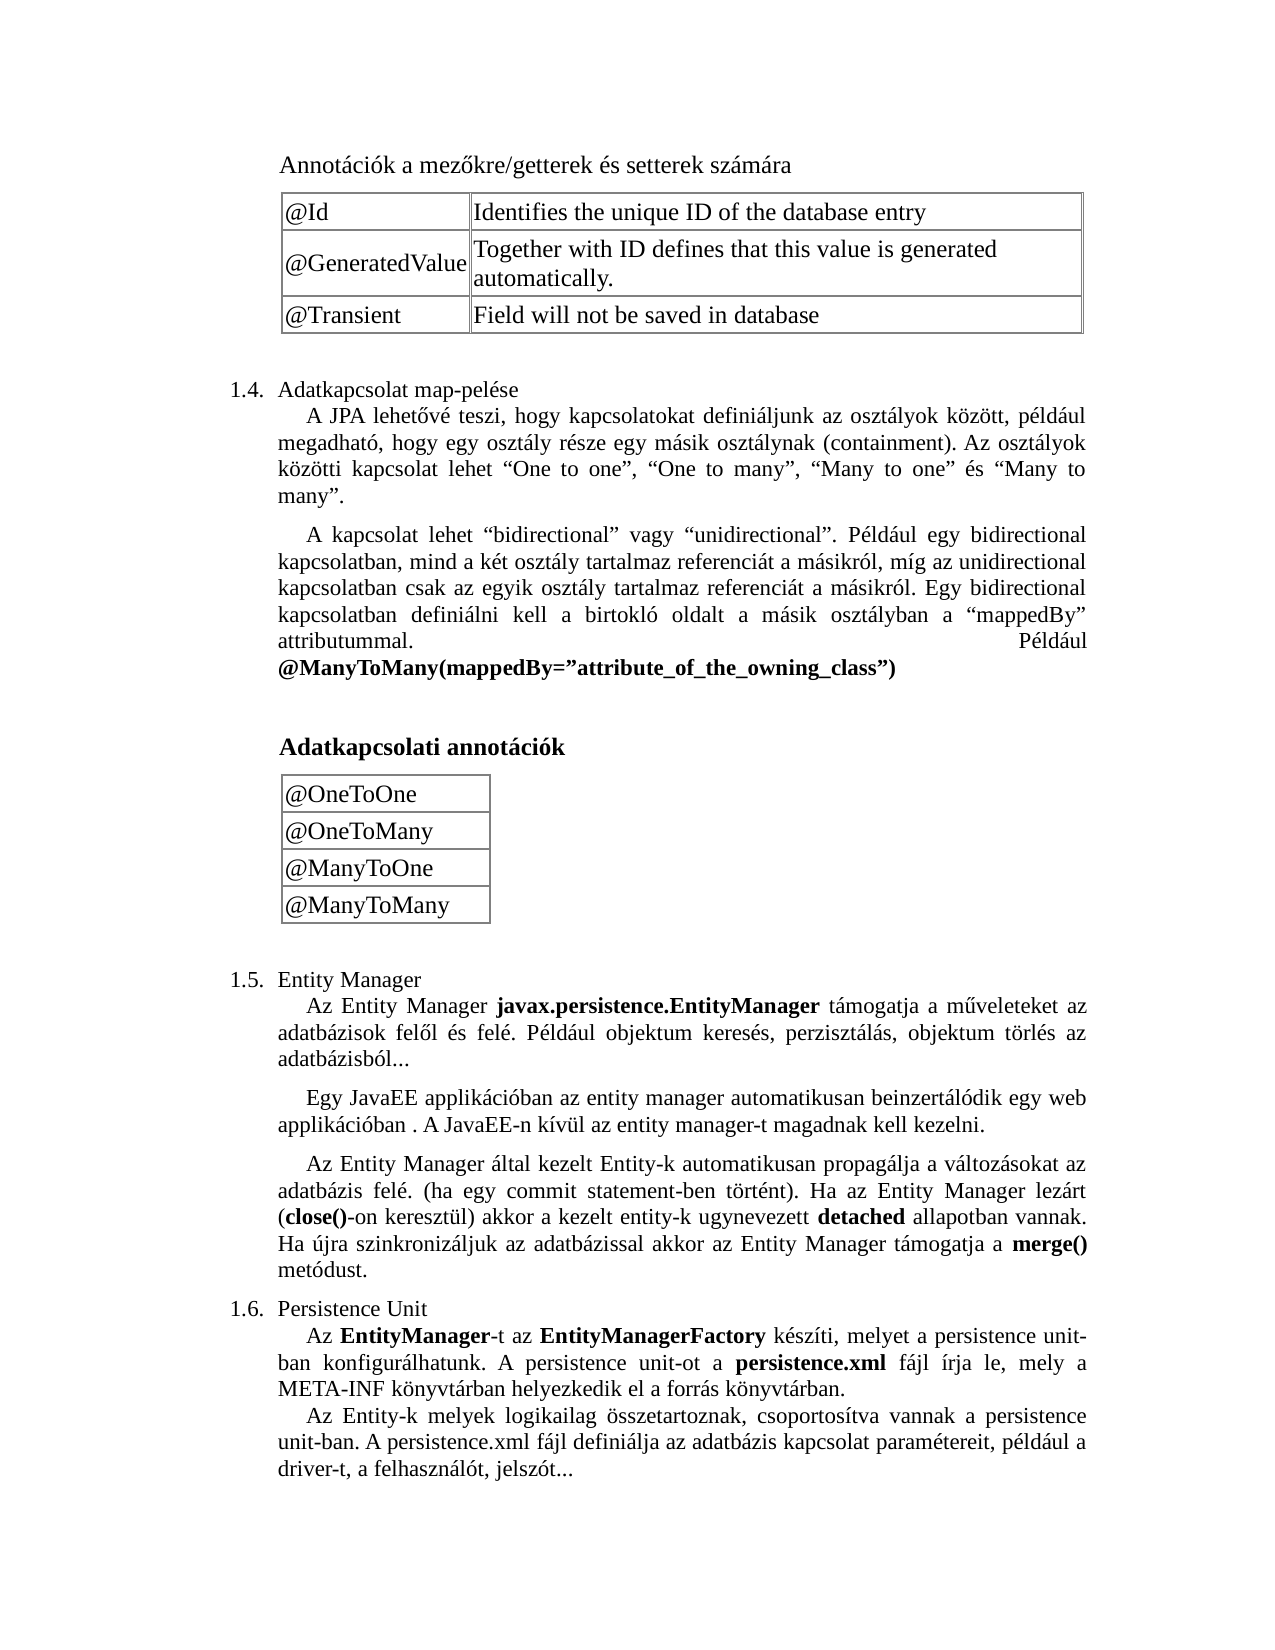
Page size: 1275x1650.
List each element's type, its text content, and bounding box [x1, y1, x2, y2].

table_cell @ManyToOne [283, 850, 489, 885]
list Entity Manager [223, 966, 1087, 992]
table_cell @OneToMany [283, 813, 489, 848]
text Az Entity Manager javax.persistence.EntityManager támogatja a műveleteket az adatbázisok felől és felé. Például objektum keresés, perzisztálás, objektum törlés az adatbázisból... [278, 992, 1087, 1072]
table_cell @ManyToMany [283, 887, 489, 922]
text Annotációk a mezőkre/getterek és setterek számára [279, 150, 1087, 179]
table_cell @GeneratedValue [283, 231, 469, 295]
text Adatkapcsolati annotációk [279, 732, 1087, 761]
table_cell Together with ID defines that this value is generated automatically. [472, 231, 1081, 295]
table_header @OneToOne [283, 776, 489, 811]
text A JPA lehetővé teszi, hogy kapcsolatokat definiáljunk az osztályok között, például megadható, hogy egy osztály része egy másik osztálynak (containment). Az osztályok közötti kapcsolat lehet “One to one”, “One to many”, “Many to one” és “Many to many”. [278, 402, 1087, 508]
text Az Entity-k melyek logikailag összetartoznak, csoportosítva vannak a persistence unit-ban. A persistence.xml fájl definiálja az adatbázis kapcsolat paramétereit, például a driver-t, a felhasználót, jelszót... [278, 1401, 1087, 1481]
text Az Entity Manager által kezelt Entity-k automatikusan propagálja a változásokat az adatbázis felé. (ha egy commit statement-ben történt). Ha az Entity Manager lezárt (close()-on keresztül) akkor a kezelt entity-k ugynevezett detached allapotban vannak. Ha újra szinkronizáljuk az adatbázissal akkor az Entity Manager támogatja a merge() metódust. [278, 1150, 1087, 1283]
table_header Identifies the unique ID of the database entry [472, 194, 1081, 229]
text Az EntityManager-t az EntityManagerFactory készíti, melyet a persistence unit-ban konfigurálhatunk. A persistence unit-ot a persistence.xml fájl írja le, mely a META-INF könyvtárban helyezkedik el a forrás könyvtárban. [278, 1322, 1087, 1401]
list Persistence Unit [223, 1295, 1087, 1322]
table_cell @Transient [283, 297, 469, 332]
table_header @Id [283, 194, 469, 229]
list Adatkapcsolat map-pelése [223, 376, 1087, 402]
table_cell Field will not be saved in database [472, 297, 1081, 332]
text A kapcsolat lehet “bidirectional” vagy “unidirectional”. Például egy bidirectional kapcsolatban, mind a két osztály tartalmaz referenciát a másikról, míg az unidirectional kapcsolatban csak az egyik osztály tartalmaz referenciát a másikról. Egy bidirectional kapcsolatban definiálni kell a birtokló oldalt a másik osztályban a “mappedBy” attributummal. Például @ManyToMany(mappedBy=”attribute_of_the_owning_class”) [278, 521, 1087, 680]
text Egy JavaEE applikációban az entity manager automatikusan beinzertálódik egy web applikációban . A JavaEE-n kívül az entity manager-t magadnak kell kezelni. [278, 1084, 1087, 1137]
